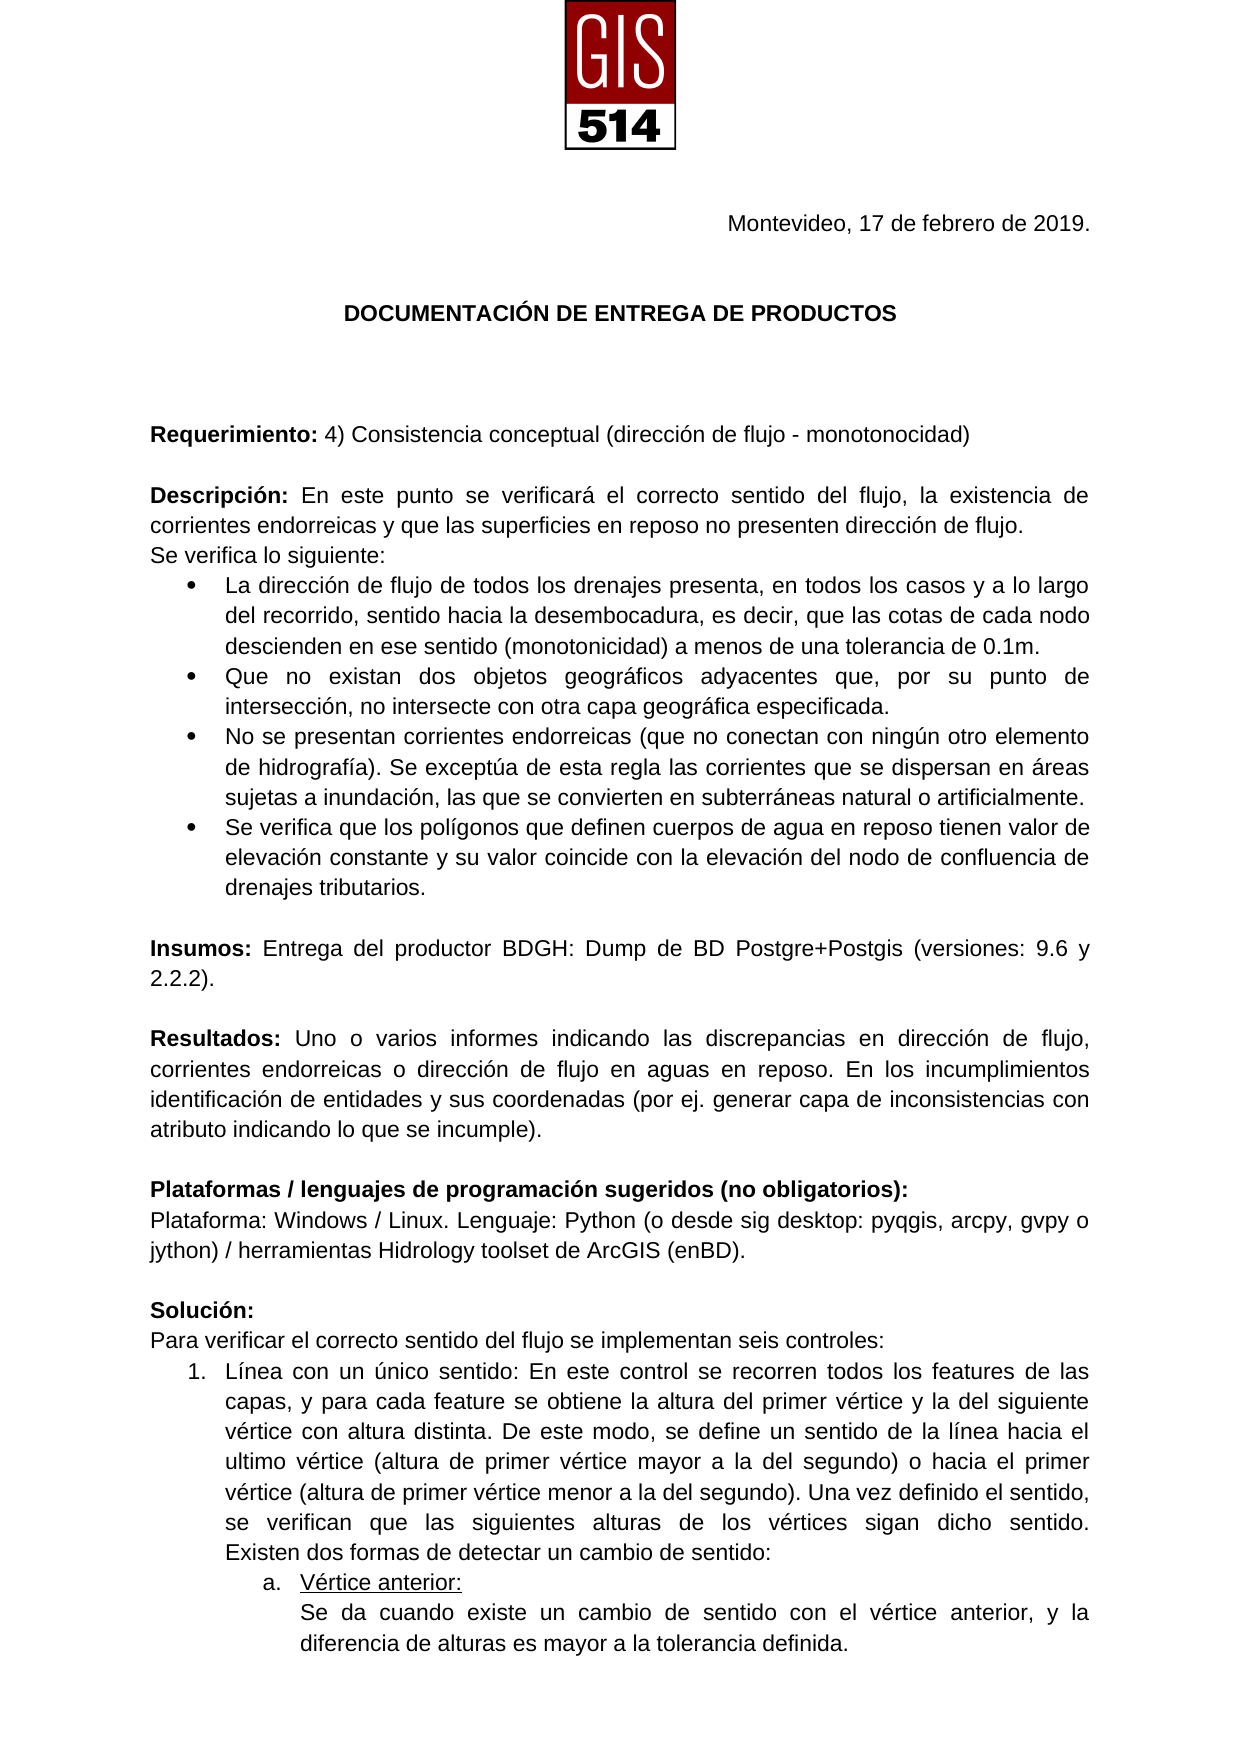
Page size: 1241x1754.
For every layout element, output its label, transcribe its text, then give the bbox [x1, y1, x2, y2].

list Línea con un único sentido: En este control se recorren todos los features de las capas, y para cada feature se obtiene la altura del primer vértice y la del siguiente vértice con altura distinta. De este modo, se define un sentido de la línea hacia el ultimo vértice (altura de primer vértice mayor a la del segundo) o hacia el primer vértice (altura de primer vértice menor a la del segundo). Una vez definido el sentido, se verifican que las siguientes alturas de los vértices sigan dicho sentido. Existen dos formas de detectar un cambio de sentido: [187, 1358, 1091, 1565]
list No se presentan corrientes endorreicas (que no conectan con ningún otro elemento de hidrografía). Se exceptúa de esta regla las corrientes que se dispersan en áreas sujetas a inundación, las que se convierten en subterráneas natural o artificialmente. [187, 723, 1091, 810]
text Insumos: Entrega del productor BDGH: Dump de BD Postgre+Postgis (versiones: 9.6 y 2.2.2). [150, 904, 1091, 991]
text Plataformas / lenguajes de programación sugeridos (no obligatorios): [150, 1176, 1091, 1203]
text Plataforma: Windows / Linux. Lenguaje: Python (o desde sig desktop: pyqgis, arcpy, gvpy o jython) / herramientas Hidrology toolset de ArcGIS (enBD). [150, 1207, 1091, 1263]
text Resultados: Uno o varios informes indicando las discrepancias en dirección de flujo, corrientes endorreicas o dirección de flujo en aguas en reposo. En los incumplimientos identificación de entidades y sus coordenadas (por ej. generar capa de inconsistencias con atributo indicando lo que se incumple). [150, 995, 1091, 1142]
text Se verifica lo siguiente: [150, 542, 1091, 568]
list Se verifica que los polígonos que definen cuerpos de agua en reposo tienen valor de elevación constante y su valor coincide con la elevación del nodo de confluencia de drenajes tributarios. [187, 814, 1091, 901]
text Montevideo, 17 de febrero de 2019. [150, 210, 1091, 236]
list Vértice anterior: [262, 1569, 1091, 1595]
list Que no existan dos objetos geográficos adyacentes que, por su punto de intersección, no intersecte con otra capa geográfica especificada. [187, 663, 1091, 719]
text Requerimiento: 4) Consistencia conceptual (dirección de flujo - monotonocidad) [150, 421, 1091, 447]
text Para verificar el correcto sentido del flujo se implementan seis controles: [150, 1327, 1091, 1354]
text Solución: [150, 1297, 1091, 1323]
text Descripción: En este punto se verificará el correcto sentido del flujo, la existencia de corrientes endorreicas y que las superficies en reposo no presenten dirección de flujo. [150, 451, 1091, 538]
list La dirección de flujo de todos los drenajes presenta, en todos los casos y a lo largo del recorrido, sentido hacia la desembocadura, es decir, que las cotas de cada nodo descienden en ese sentido (monotonicidad) a menos de una tolerancia de 0.1m. [187, 572, 1091, 659]
text DOCUMENTACIÓN DE ENTREGA DE PRODUCTOS [150, 300, 1091, 327]
list Se da cuando existe un cambio de sentido con el vértice anterior, y la diferencia de alturas es mayor a la tolerancia definida. [300, 1599, 1091, 1656]
